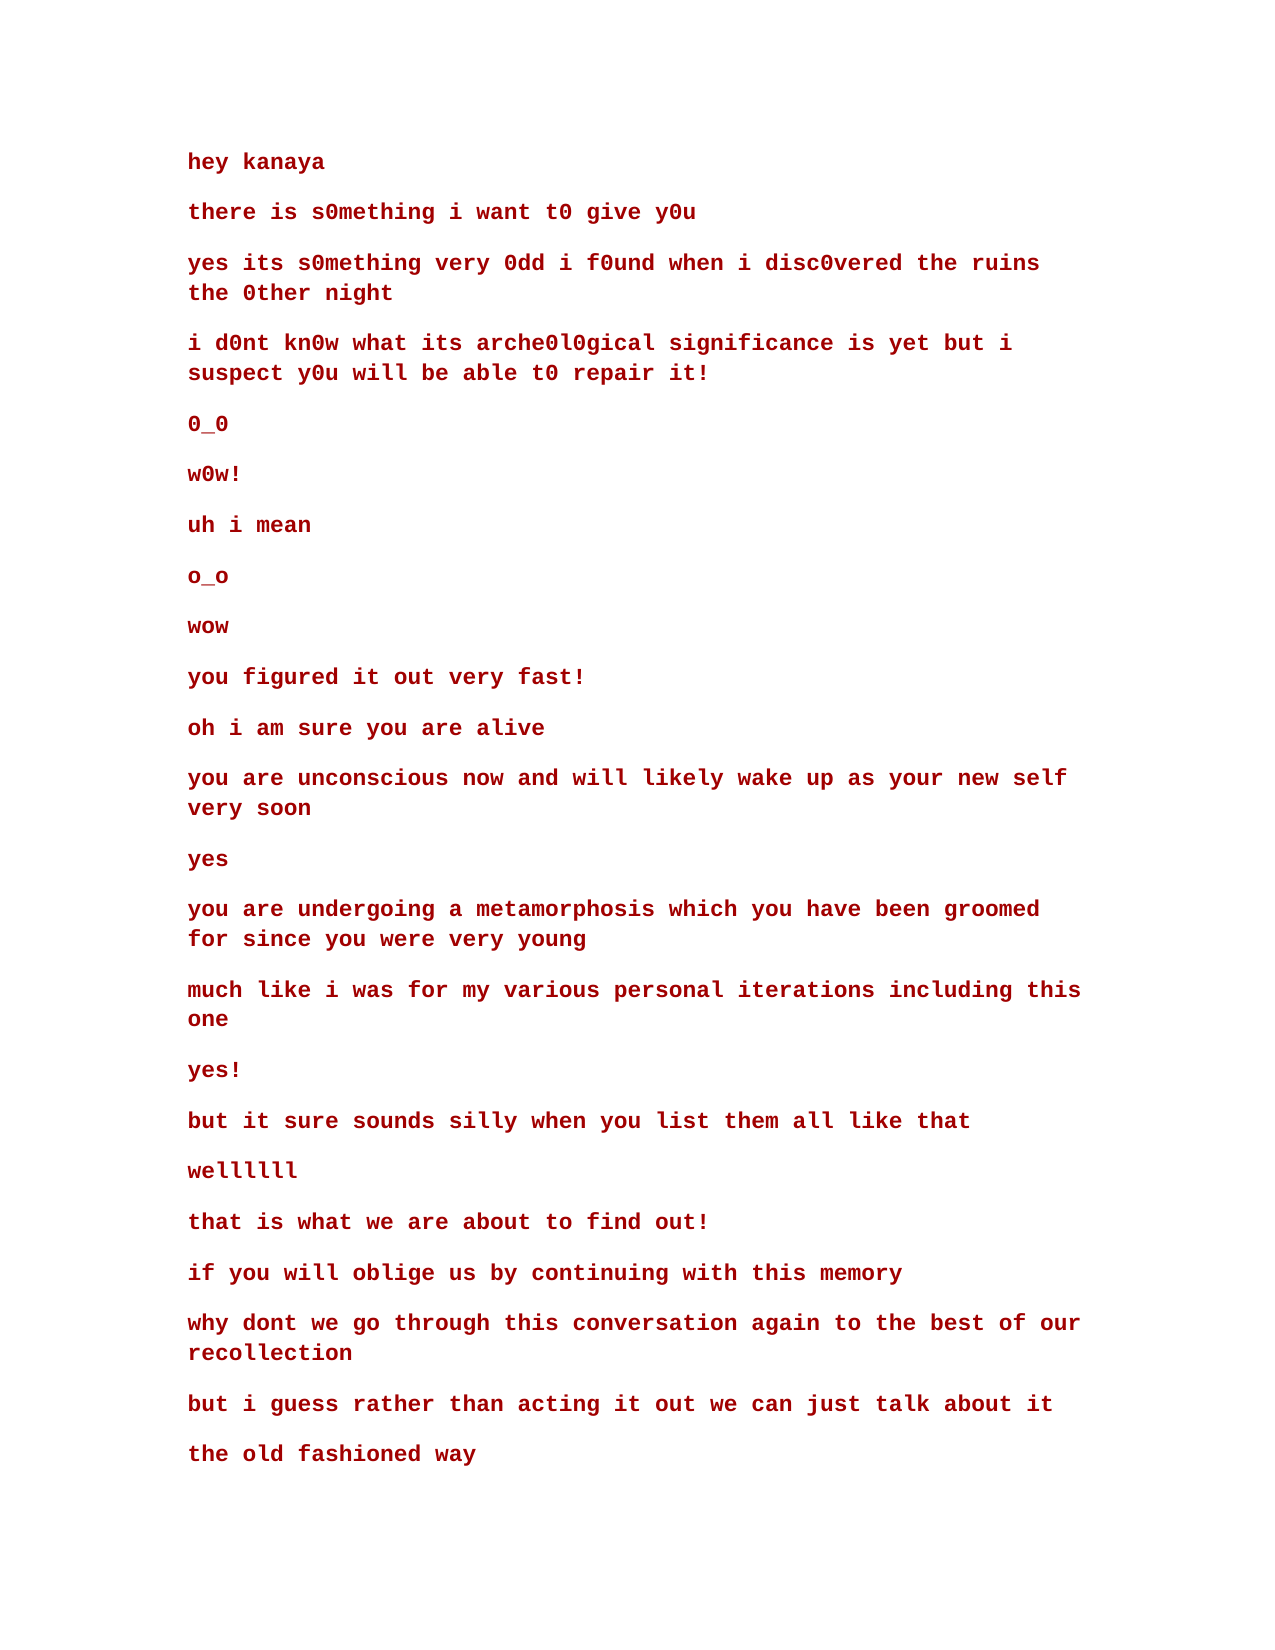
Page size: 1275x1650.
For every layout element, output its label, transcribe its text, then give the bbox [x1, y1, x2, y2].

text you figured it out very fast! [187, 665, 1087, 691]
text yes its s0mething very 0dd i f0und when i disc0vered the ruins the 0ther night [187, 251, 1087, 307]
text uh i mean [187, 513, 1087, 539]
text i d0nt kn0w what its arche0l0gical significance is yet but i suspect y0u will be able t0 repair it! [187, 332, 1087, 387]
text why dont we go through this conversation again to the best of our recollection [187, 1311, 1087, 1367]
text hey kanaya [187, 150, 1087, 176]
text oh i am sure you are alive [187, 716, 1087, 742]
text w0w! [187, 463, 1087, 489]
text you are unconscious now and will likely wake up as your new self very soon [187, 766, 1087, 822]
text 0_0 [187, 412, 1087, 438]
text but it sure sounds silly when you list them all like that [187, 1109, 1087, 1135]
text wow [187, 614, 1087, 641]
text but i guess rather than acting it out we can just talk about it [187, 1392, 1087, 1418]
text o_o [187, 564, 1087, 590]
text yes [187, 847, 1087, 873]
text the old fashioned way [187, 1442, 1087, 1468]
text if you will oblige us by continuing with this memory [187, 1261, 1087, 1287]
text wellllll [187, 1159, 1087, 1186]
text that is what we are about to find out! [187, 1210, 1087, 1236]
text you are undergoing a metamorphosis which you have been groomed for since you were very young [187, 897, 1087, 953]
text there is s0mething i want t0 give y0u [187, 201, 1087, 227]
text much like i was for my various personal iterations including this one [187, 978, 1087, 1034]
text yes! [187, 1058, 1087, 1084]
